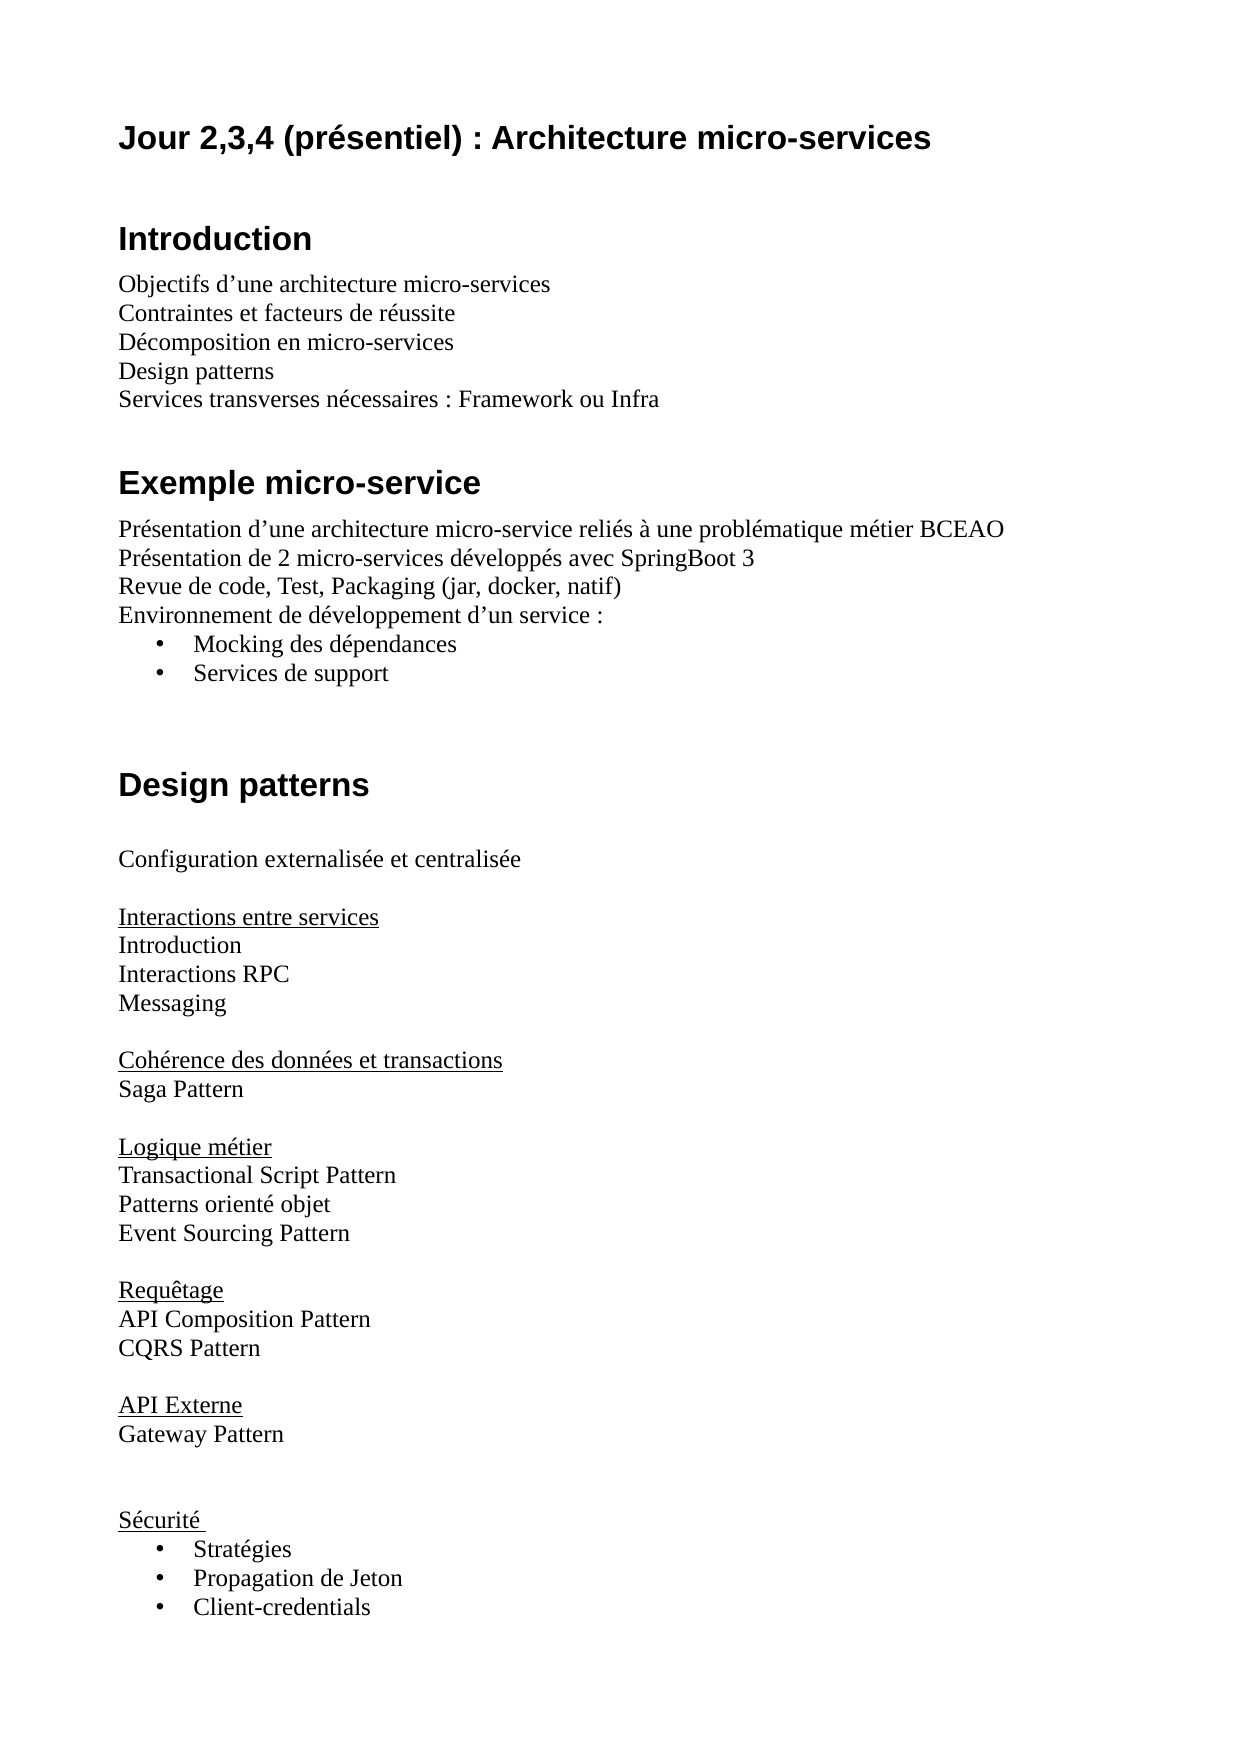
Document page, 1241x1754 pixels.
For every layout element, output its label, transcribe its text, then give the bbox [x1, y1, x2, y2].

text Interactions entre services [118, 902, 1122, 931]
text Présentation de 2 micro-services développés avec SpringBoot 3 [118, 543, 1122, 571]
subtitle Jour 2,3,4 (présentiel) : Architecture micro-services [118, 118, 1122, 157]
text API Composition Pattern [118, 1304, 1122, 1333]
text Requêtage [118, 1276, 1122, 1304]
text Design patterns [118, 356, 1122, 384]
text Présentation d’une architecture micro-service reliés à une problématique métier BCEAO [118, 514, 1122, 543]
subtitle Design patterns [118, 765, 1122, 803]
list Mocking des dépendances [156, 629, 1122, 658]
text Décomposition en micro-services [118, 327, 1122, 356]
text Transactional Script Pattern [118, 1161, 1122, 1189]
text Saga Pattern [118, 1074, 1122, 1103]
text Logique métier [118, 1132, 1122, 1161]
list Client-credentials [156, 1592, 1122, 1621]
text Patterns orienté objet [118, 1189, 1122, 1218]
text Contraintes et facteurs de réussite [118, 298, 1122, 327]
text Objectifs d’une architecture micro-services [118, 269, 1122, 298]
list Services de support [156, 658, 1122, 686]
text Interactions RPC [118, 959, 1122, 988]
text CQRS Pattern [118, 1333, 1122, 1362]
subtitle Introduction [118, 219, 1122, 257]
list Stratégies [156, 1534, 1122, 1563]
text Messaging [118, 988, 1122, 1017]
text API Externe [118, 1391, 1122, 1419]
text Introduction [118, 931, 1122, 959]
text Gateway Pattern [118, 1419, 1122, 1448]
text Services transverses nécessaires : Framework ou Infra [118, 384, 1122, 413]
text Revue de code, Test, Packaging (jar, docker, natif) [118, 571, 1122, 600]
subtitle Exemple micro-service [118, 463, 1122, 501]
text Environnement de développement d’un service : [118, 600, 1122, 629]
text Event Sourcing Pattern [118, 1218, 1122, 1247]
list Propagation de Jeton [156, 1563, 1122, 1592]
text Configuration externalisée et centralisée [118, 844, 1122, 873]
text Cohérence des données et transactions [118, 1046, 1122, 1074]
text Sécurité [118, 1506, 1122, 1534]
